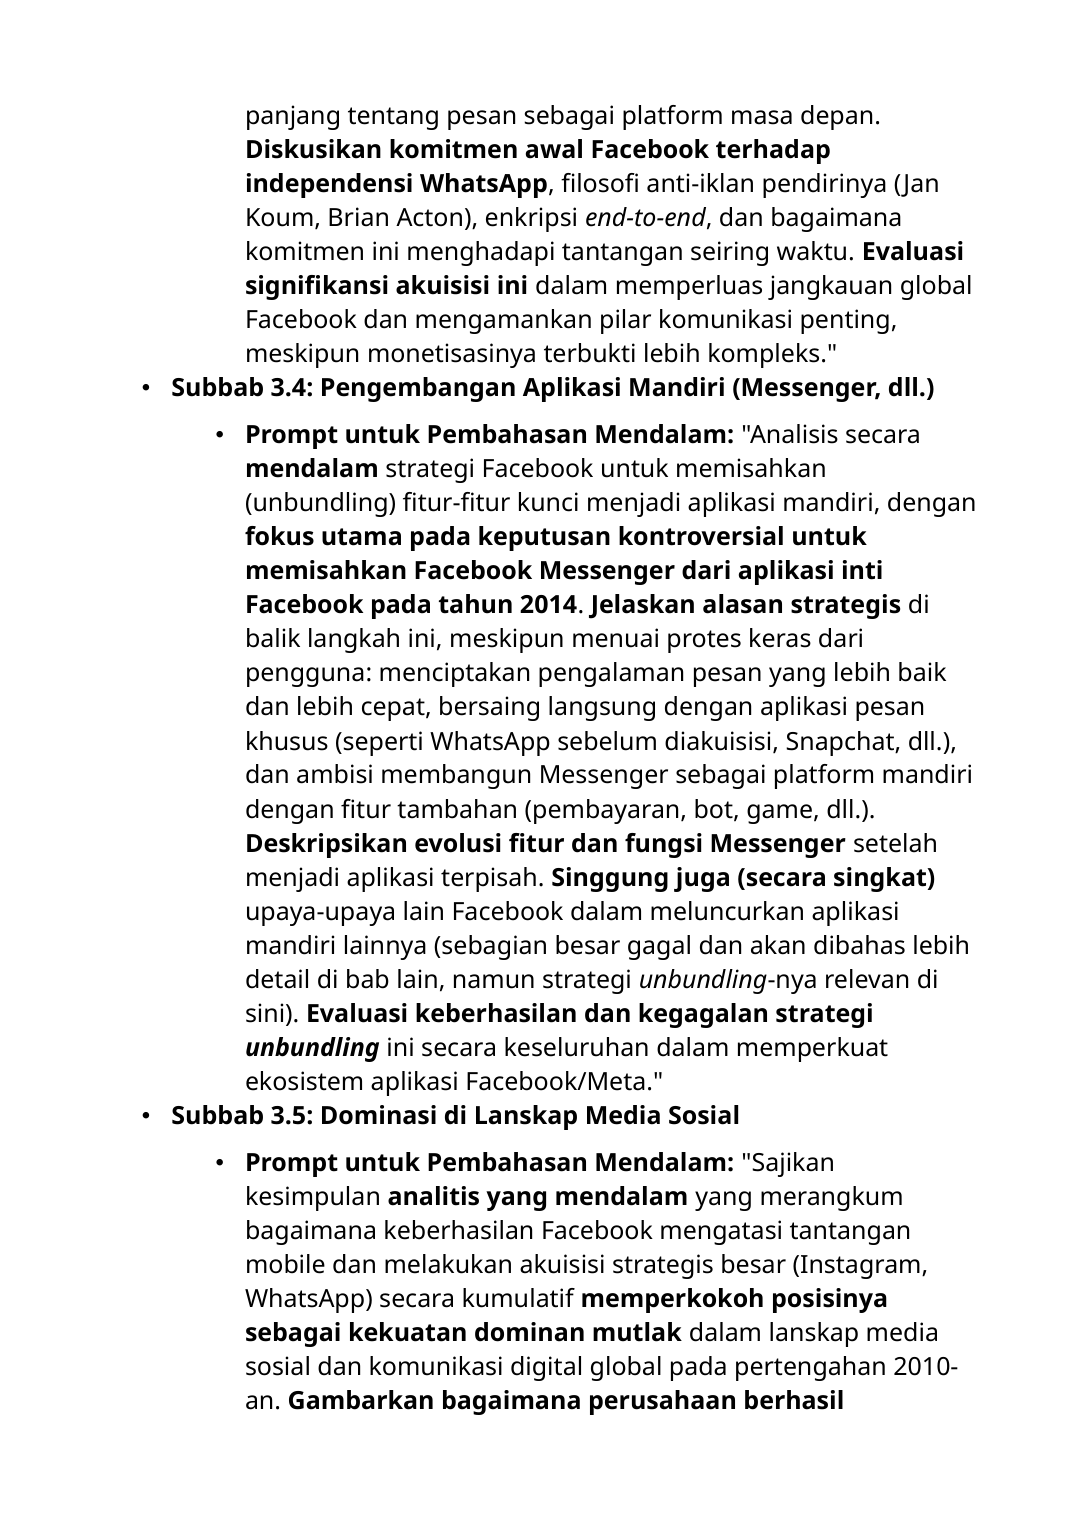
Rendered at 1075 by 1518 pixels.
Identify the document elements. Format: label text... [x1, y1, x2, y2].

list Prompt untuk Pembahasan Mendalam: "Analisis secara mendalam strategi Facebook untuk memisahkan (unbundling) fitur-fitur kunci menjadi aplikasi mandiri, dengan fokus utama pada keputusan kontroversial untuk memisahkan Facebook Messenger dari aplikasi inti Facebook pada tahun 2014. Jelaskan alasan strategis di balik langkah ini, meskipun menuai protes keras dari pengguna: menciptakan pengalaman pesan yang lebih baik dan lebih cepat, bersaing langsung dengan aplikasi pesan khusus (seperti WhatsApp sebelum diakuisisi, Snapchat, dll.), dan ambisi membangun Messenger sebagai platform mandiri dengan fitur tambahan (pembayaran, bot, game, dll.). Deskripsikan evolusi fitur dan fungsi Messenger setelah menjadi aplikasi terpisah. Singgung juga (secara singkat) upaya-upaya lain Facebook dalam meluncurkan aplikasi mandiri lainnya (sebagian besar gagal dan akan dibahas lebih detail di bab lain, namun strategi unbundling-nya relevan di sini). Evaluasi keberhasilan dan kegagalan strategi unbundling ini secara keseluruhan dalam memperkuat ekosistem aplikasi Facebook/Meta." [215, 417, 977, 1098]
list Subbab 3.5: Dominasi di Lanskap Media Sosial [142, 1098, 977, 1132]
list Subbab 3.4: Pengembangan Aplikasi Mandiri (Messenger, dll.) [142, 370, 977, 404]
list Prompt untuk Pembahasan Mendalam: "Sajikan kesimpulan analitis yang mendalam yang merangkum bagaimana keberhasilan Facebook mengatasi tantangan mobile dan melakukan akuisisi strategis besar (Instagram, WhatsApp) secara kumulatif memperkokoh posisinya sebagai kekuatan dominan mutlak dalam lanskap media sosial dan komunikasi digital global pada pertengahan 2010-an. Gambarkan bagaimana perusahaan berhasil [215, 1144, 977, 1417]
list panjang tentang pesan sebagai platform masa depan. Diskusikan komitmen awal Facebook terhadap independensi WhatsApp, filosofi anti-iklan pendirinya (Jan Koum, Brian Acton), enkripsi end-to-end, dan bagaimana komitmen ini menghadapi tantangan seiring waktu. Evaluasi signifikansi akuisisi ini dalam memperluas jangkauan global Facebook dan mengamankan pilar komunikasi penting, meskipun monetisasinya terbukti lebih kompleks." [215, 97, 977, 370]
